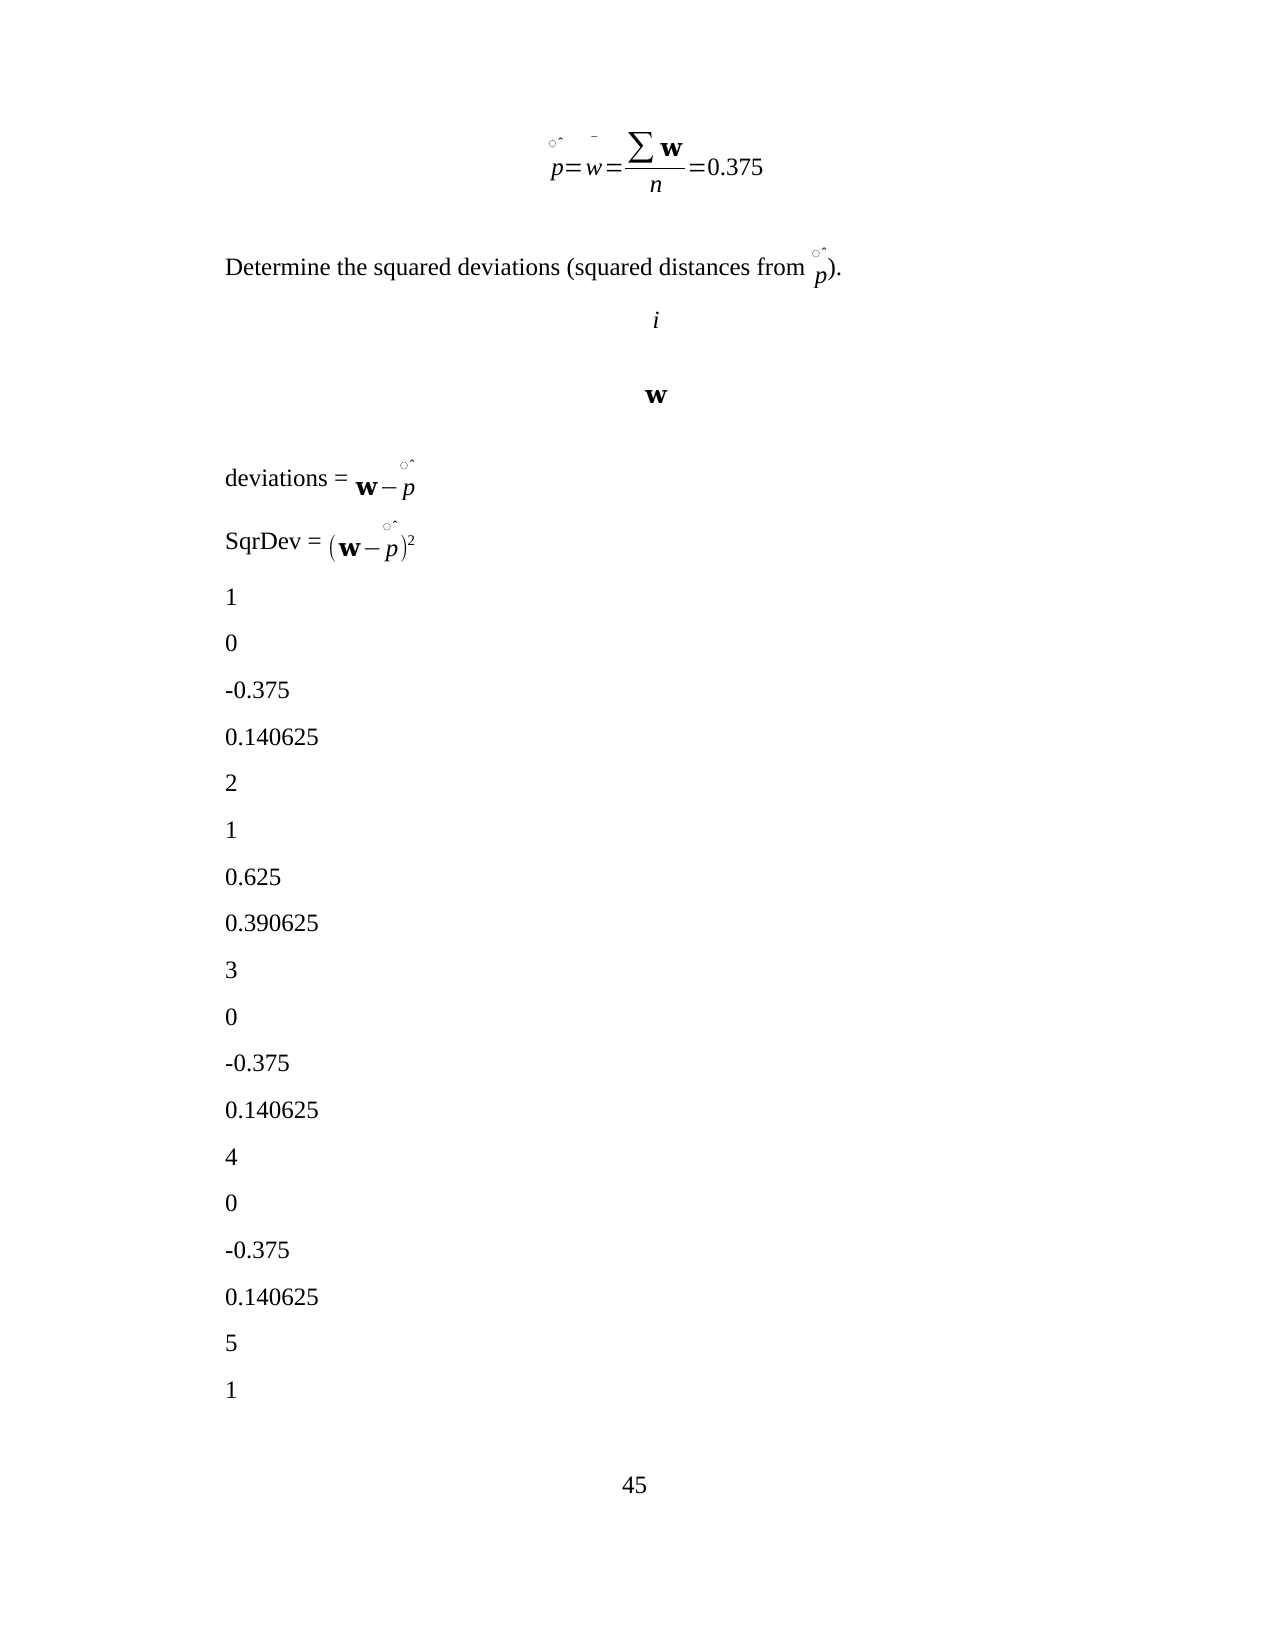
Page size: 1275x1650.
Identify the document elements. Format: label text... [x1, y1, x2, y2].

list SqrDev = [187, 518, 1125, 564]
list 1 [187, 815, 1125, 844]
list 0.140625 [187, 722, 1125, 750]
list Determine the squared deviations (squared distances from ). [187, 244, 1125, 288]
list 0.140625 [187, 1095, 1125, 1124]
list 5 [187, 1328, 1125, 1357]
list 0.625 [187, 862, 1125, 890]
list 0 [187, 1188, 1125, 1217]
list -0.375 [187, 1235, 1125, 1264]
list 3 [187, 955, 1125, 984]
list deviations = [187, 456, 1125, 500]
list 0.140625 [187, 1282, 1125, 1310]
list 2 [187, 768, 1125, 797]
list 1 [187, 1375, 1125, 1404]
list 1 [187, 582, 1125, 610]
list 0 [187, 1002, 1125, 1030]
list 4 [187, 1142, 1125, 1170]
list -0.375 [187, 1048, 1125, 1077]
list 0 [187, 628, 1125, 657]
list 0.390625 [187, 908, 1125, 937]
list -0.375 [187, 675, 1125, 704]
